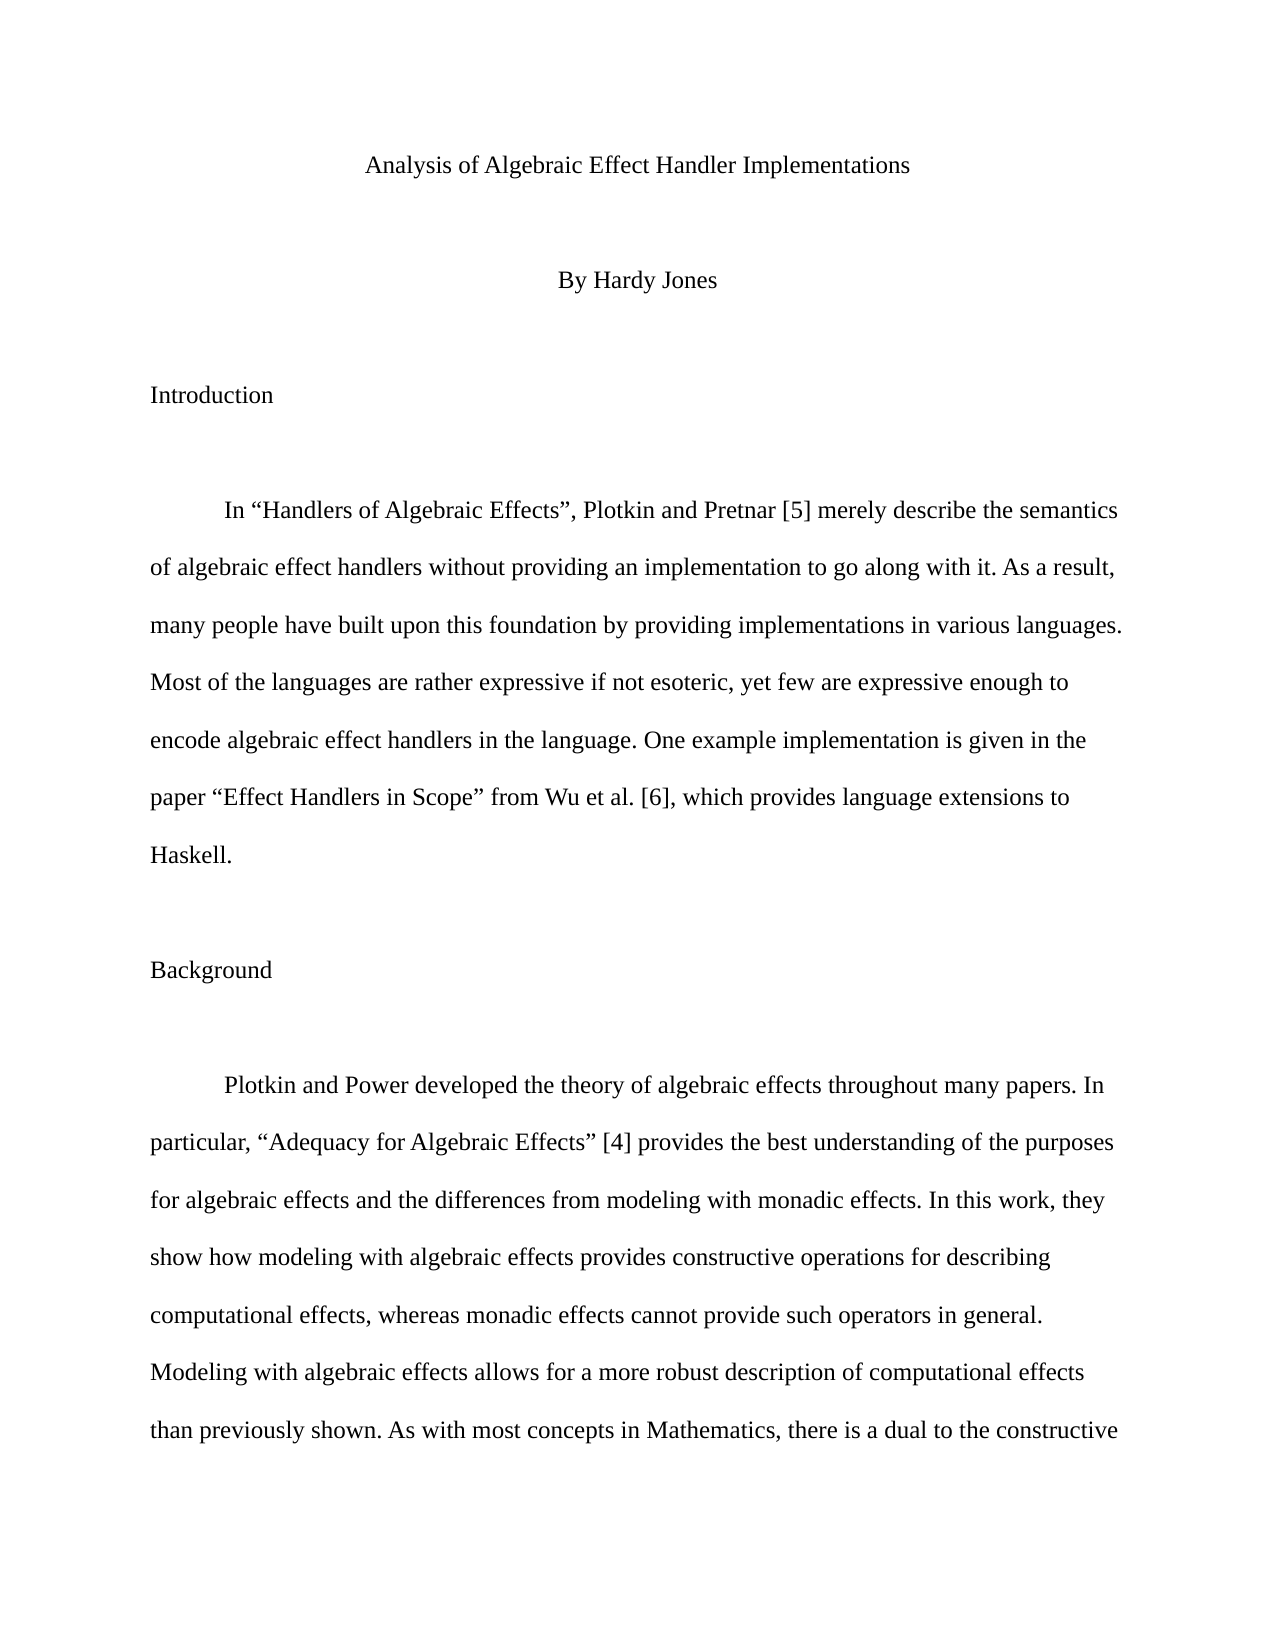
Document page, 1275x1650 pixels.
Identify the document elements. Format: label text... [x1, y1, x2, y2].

text Analysis of Algebraic Effect Handler Implementations [150, 150, 1125, 179]
text In “Handlers of Algebraic Effects”, Plotkin and Pretnar [5] merely describe the semantics of algebraic effect handlers without providing an implementation to go along with it. As a result, many people have built upon this foundation by providing implementations in various languages. Most of the languages are rather expressive if not esoteric, yet few are expressive enough to encode algebraic effect handlers in the language. One example implementation is given in the paper “Effect Handlers in Scope” from Wu et al. [6], which provides language extensions to Haskell. [150, 495, 1125, 869]
text By Hardy Jones [150, 265, 1125, 294]
text Background [150, 955, 1125, 984]
text Introduction [150, 380, 1125, 409]
text Plotkin and Power developed the theory of algebraic effects throughout many papers. In particular, “Adequacy for Algebraic Effects” [4] provides the best understanding of the purposes for algebraic effects and the differences from modeling with monadic effects. In this work, they show how modeling with algebraic effects provides constructive operations for describing computational effects, whereas monadic effects cannot provide such operators in general. Modeling with algebraic effects allows for a more robust description of computational effects than previously shown. As with most concepts in Mathematics, there is a dual to the constructive [150, 1070, 1125, 1444]
